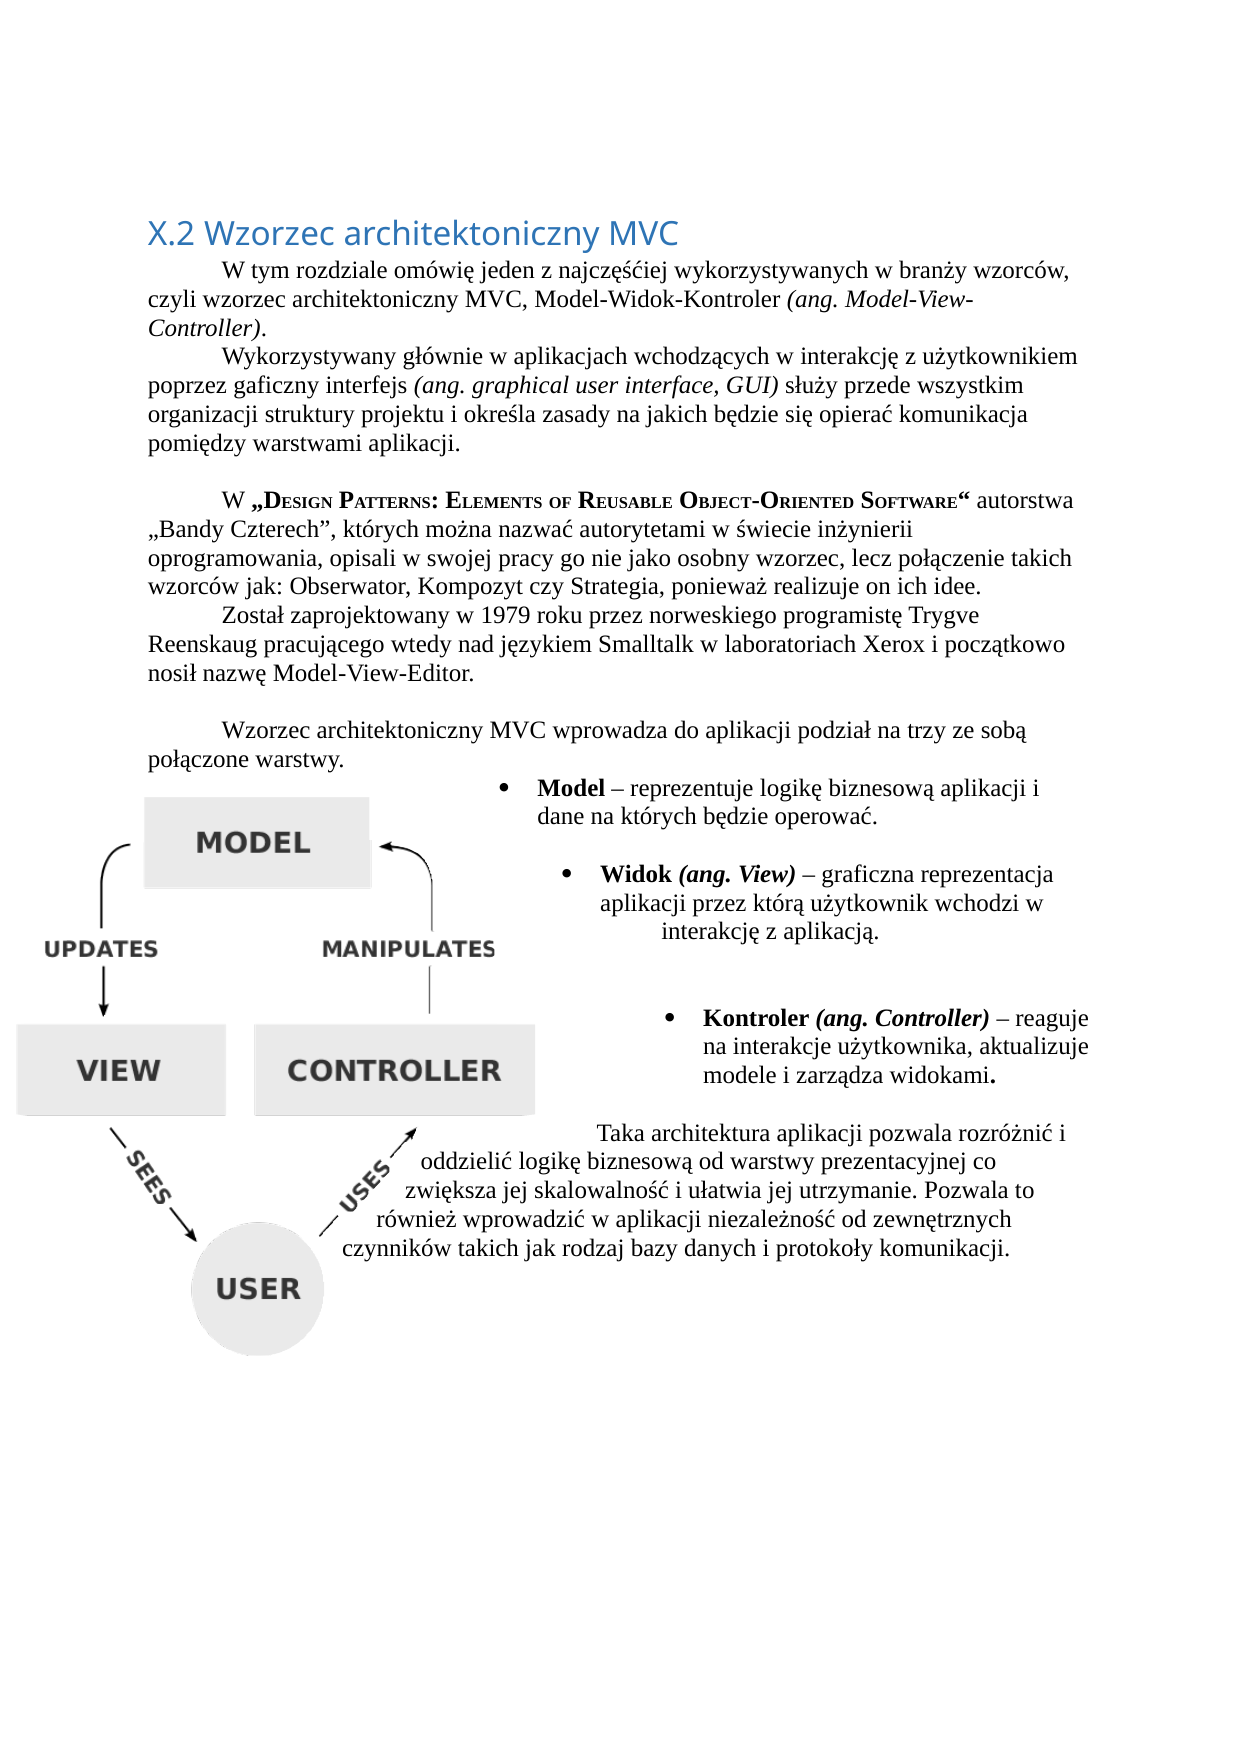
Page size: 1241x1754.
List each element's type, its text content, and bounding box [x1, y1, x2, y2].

text W „Design Patterns: Elements of Reusable Object-Oriented Software“ autorstwa „Bandy Czterech”, których można nazwać autorytetami w świecie inżynierii oprogramowania, opisali w swojej pracy go nie jako osobny wzorzec, lecz połączenie takich wzorców jak: Obserwator, Kompozyt czy Strategia, ponieważ realizuje on ich idee. [148, 485, 1093, 600]
text Został zaprojektowany w 1979 roku przez norweskiego programistę Trygve Reenskaug pracującego wtedy nad językiem Smalltalk w laboratoriach Xerox i początkowo nosił nazwę Model-View-Editor. [148, 600, 1093, 686]
text Wzorzec architektoniczny MVC wprowadza do aplikacji podział na trzy ze sobą połączone warstwy. [148, 715, 1093, 773]
text W tym rozdziale omówię jeden z najczęśćiej wykorzystywanych w branży wzorców, czyli wzorzec architektoniczny MVC, Model-Widok-Kontroler (ang. Model-View-Controller). [148, 255, 1093, 341]
list Model – reprezentuje logikę biznesową aplikacji i dane na których będzie operować. [259, 773, 1093, 830]
list Widok (ang. View) – graficzna reprezentacja aplikacji przez którą użytkownik wchodzi w interakcję z aplikacją. [259, 859, 1093, 916]
text Taka architektura aplikacji pozwala rozróżnić i oddzielić logikę biznesową od warstwy prezentacyjnej co zwiększa jej skalowalność i ułatwia jej utrzymanie. Pozwala to również wprowadzić w aplikacji niezależność od zewnętrznych czynników takich jak rodzaj bazy danych i protokoły komunikacji. [148, 1060, 1093, 1175]
text Wykorzystywany głównie w aplikacjach wchodzących w interakcję z użytkownikiem poprzez gaficzny interfejs (ang. graphical user interface, GUI) służy przede wszystkim organizacji struktury projektu i określa zasady na jakich będzie się opierać komunikacja pomiędzy warstwami aplikacji. [148, 341, 1093, 456]
list Kontroler (ang. Controller) – reaguje na interakcje użytkownika, aktualizuje modele i zarządza widokami. [259, 974, 1093, 1031]
subtitle X.2 Wzorzec architektoniczny MVC [148, 210, 1093, 255]
